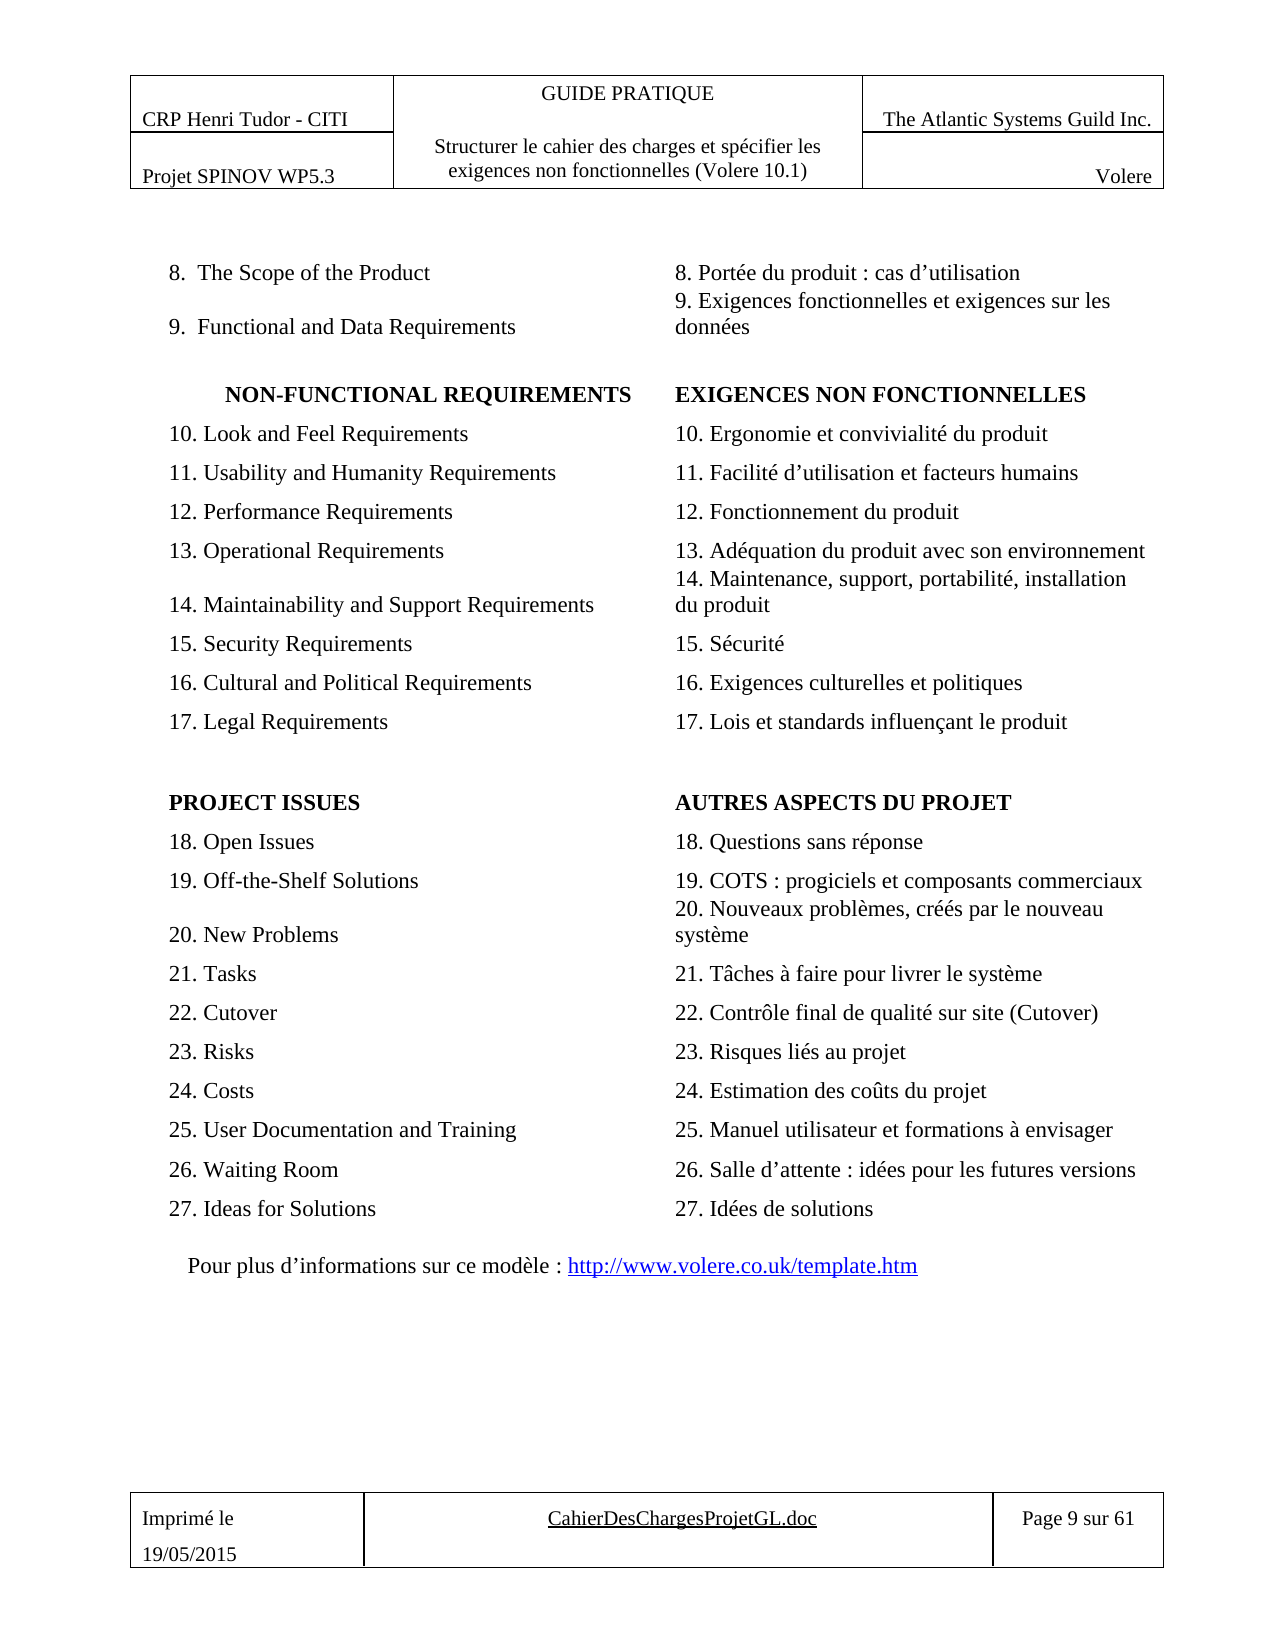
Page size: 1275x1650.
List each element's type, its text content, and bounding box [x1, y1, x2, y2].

table_cell 16. Exigences culturelles et politiques [675, 657, 1152, 696]
table_cell 20. Nouveaux problèmes, créés par le nouveau système [675, 893, 1152, 948]
table_cell 10. Look and Feel Requirements [169, 407, 675, 446]
table_cell 14. Maintainability and Support Requirements [169, 563, 675, 618]
table_cell 27. Idées de solutions [675, 1182, 1152, 1221]
table_cell 25. User Documentation and Training [169, 1104, 675, 1143]
table_cell 18. Questions sans réponse [675, 815, 1152, 854]
table_cell 13. Operational Requirements [169, 524, 675, 563]
table_cell 11. Facilité d’utilisation et facteurs humains [675, 446, 1152, 485]
table_cell 21. Tâches à faire pour livrer le système [675, 948, 1152, 987]
table_cell 16. Cultural and Political Requirements [169, 657, 675, 696]
table_cell 26. Waiting Room [169, 1143, 675, 1182]
table_cell NON-FUNCTIONAL REQUIREMENTS [169, 340, 675, 407]
table_cell 10. Ergonomie et convivialité du produit [675, 407, 1152, 446]
table_cell 9. Exigences fonctionnelles et exigences sur les données [675, 285, 1152, 340]
table_cell 11. Usability and Humanity Requirements [169, 446, 675, 485]
table_cell 17. Lois et standards influençant le produit [675, 696, 1152, 735]
table_cell 15. Sécurité [675, 618, 1152, 657]
table_cell EXIGENCES NON FONCTIONNELLES [675, 340, 1152, 407]
table_cell 19. COTS : progiciels et composants commerciaux [675, 854, 1152, 893]
table_cell 26. Salle d’attente : idées pour les futures versions [675, 1143, 1152, 1182]
table_cell 27. Ideas for Solutions [169, 1182, 675, 1221]
table_cell 23. Risks [169, 1026, 675, 1065]
table_cell 23. Risques liés au projet [675, 1026, 1152, 1065]
table_cell 8. Portée du produit : cas d’utilisation [675, 246, 1152, 285]
table_cell 21. Tasks [169, 948, 675, 987]
table_cell 25. Manuel utilisateur et formations à envisager [675, 1104, 1152, 1143]
table_cell 13. Adéquation du produit avec son environnement [675, 524, 1152, 563]
table_cell 24. Estimation des coûts du projet [675, 1065, 1152, 1104]
table_cell 17. Legal Requirements [169, 696, 675, 735]
table_cell 20. New Problems [169, 893, 675, 948]
table_cell AUTRES ASPECTS DU PROJET [675, 735, 1152, 815]
table_cell 8. The Scope of the Product [169, 246, 675, 285]
table_cell PROJECT ISSUES [169, 735, 675, 815]
table_cell 12. Performance Requirements [169, 485, 675, 524]
table_cell 14. Maintenance, support, portabilité, installation du produit [675, 563, 1152, 618]
table_cell 15. Security Requirements [169, 618, 675, 657]
table_cell 9. Functional and Data Requirements [169, 285, 675, 340]
table_cell 22. Contrôle final de qualité sur site (Cutover) [675, 987, 1152, 1026]
table_cell 24. Costs [169, 1065, 675, 1104]
table_cell 22. Cutover [169, 987, 675, 1026]
table_cell 18. Open Issues [169, 815, 675, 854]
table_cell 12. Fonctionnement du produit [675, 485, 1152, 524]
table_cell 19. Off-the-Shelf Solutions [169, 854, 675, 893]
text Pour plus d’informations sur ce modèle : http://www.volere.co.uk/template.htm [187, 1252, 1137, 1279]
